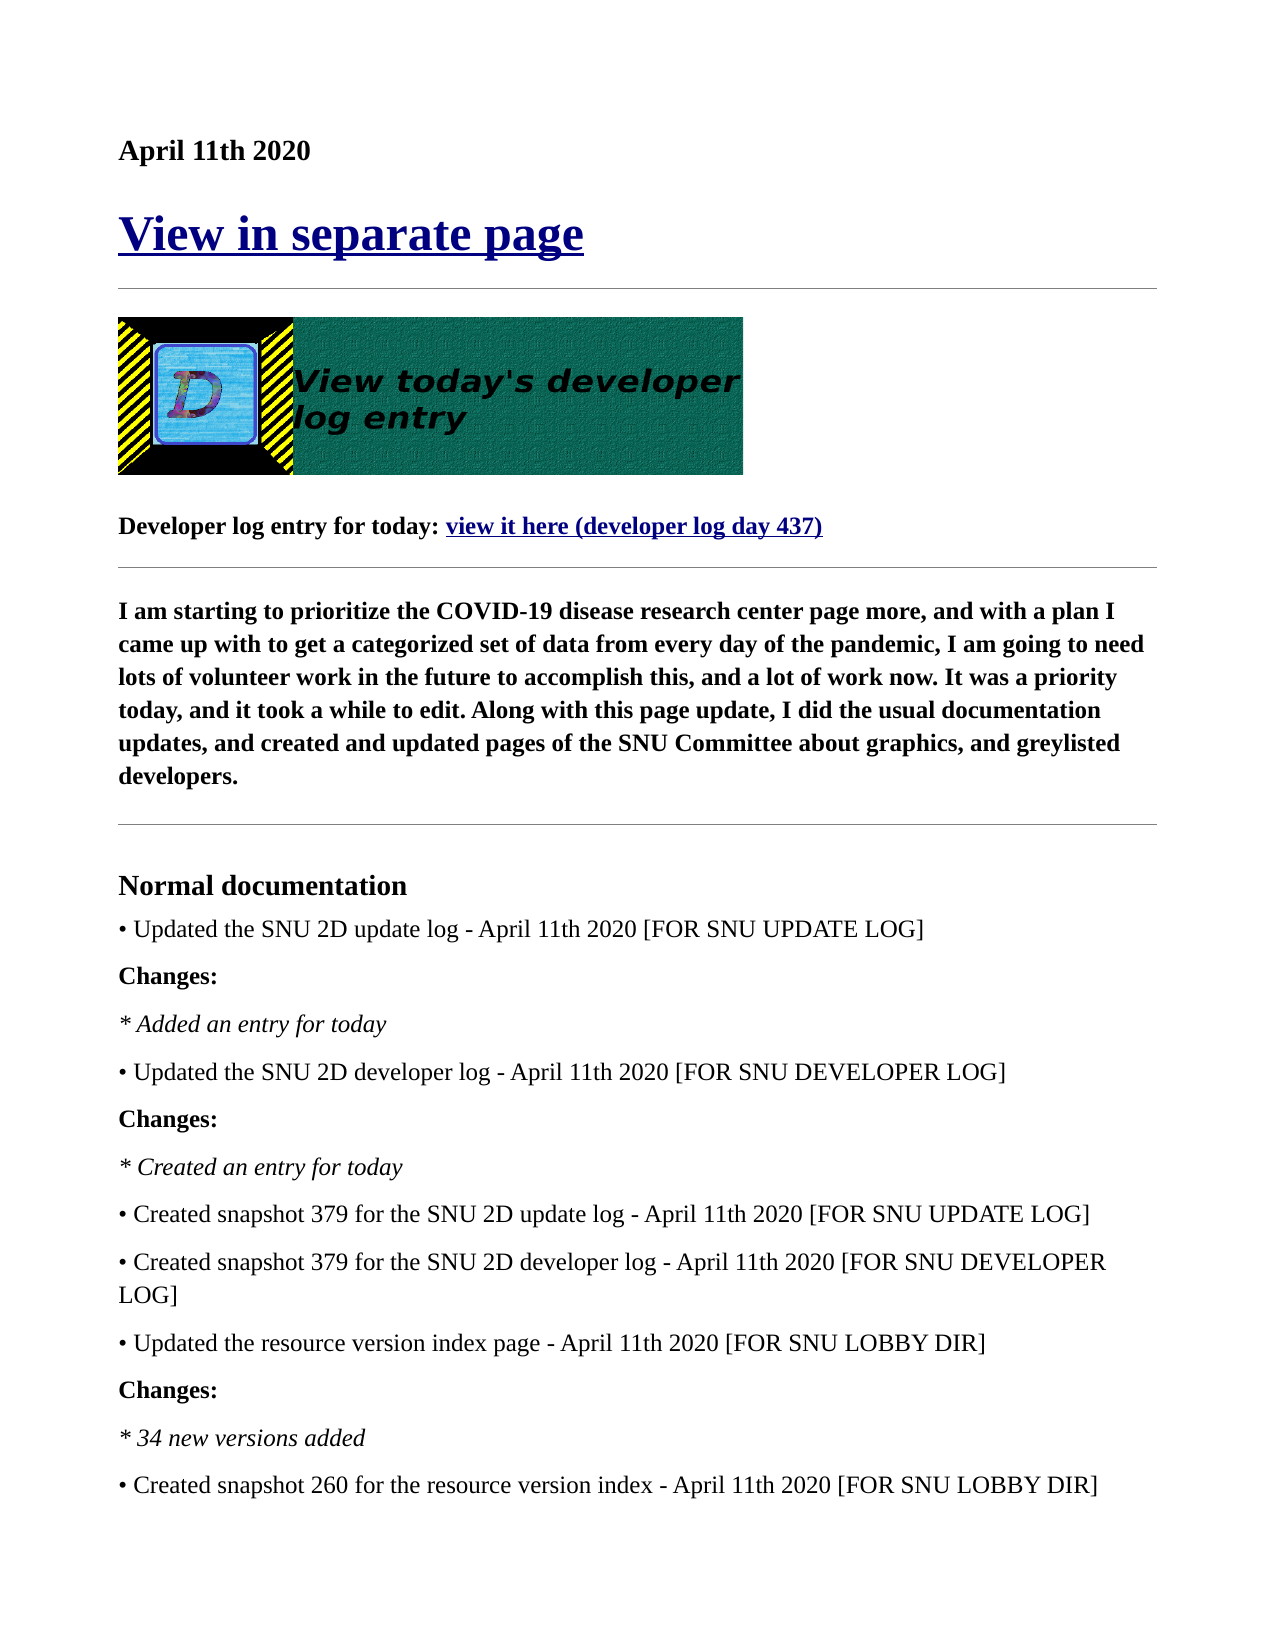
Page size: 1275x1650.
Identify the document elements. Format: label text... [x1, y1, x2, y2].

text * 34 new versions added [118, 1423, 1157, 1452]
text I am starting to prioritize the COVID-19 disease research center page more, and with a plan I came up with to get a categorized set of data from every day of the pandemic, I am going to need lots of volunteer work in the future to accomplish this, and a lot of work now. It was a priority today, and it took a while to edit. Along with this page update, I did the usual documentation updates, and created and updated pages of the SNU Committee about graphics, and greylisted developers. [118, 596, 1157, 790]
text • Updated the SNU 2D update log - April 11th 2020 [FOR SNU UPDATE LOG] [118, 914, 1157, 943]
text • Updated the SNU 2D developer log - April 11th 2020 [FOR SNU DEVELOPER LOG] [118, 1057, 1157, 1085]
text * Added an entry for today [118, 1009, 1157, 1038]
text • Created snapshot 260 for the resource version index - April 11th 2020 [FOR SNU LOBBY DIR] [118, 1471, 1157, 1499]
subtitle Developer log entry for today: view it here (developer log day 437) [118, 511, 1157, 540]
text • Created snapshot 379 for the SNU 2D developer log - April 11th 2020 [FOR SNU DEVELOPER LOG] [118, 1247, 1157, 1309]
text * Created an entry for today [118, 1152, 1157, 1181]
text Changes: [118, 1375, 1157, 1404]
picture [118, 317, 744, 475]
subtitle View in separate page [118, 204, 1157, 261]
subtitle Normal documentation [118, 868, 1157, 901]
text Changes: [118, 961, 1157, 990]
text • Created snapshot 379 for the SNU 2D update log - April 11th 2020 [FOR SNU UPDATE LOG] [118, 1199, 1157, 1228]
text • Updated the resource version index page - April 11th 2020 [FOR SNU LOBBY DIR] [118, 1328, 1157, 1356]
subtitle April 11th 2020 [118, 133, 1157, 166]
text Changes: [118, 1104, 1157, 1133]
